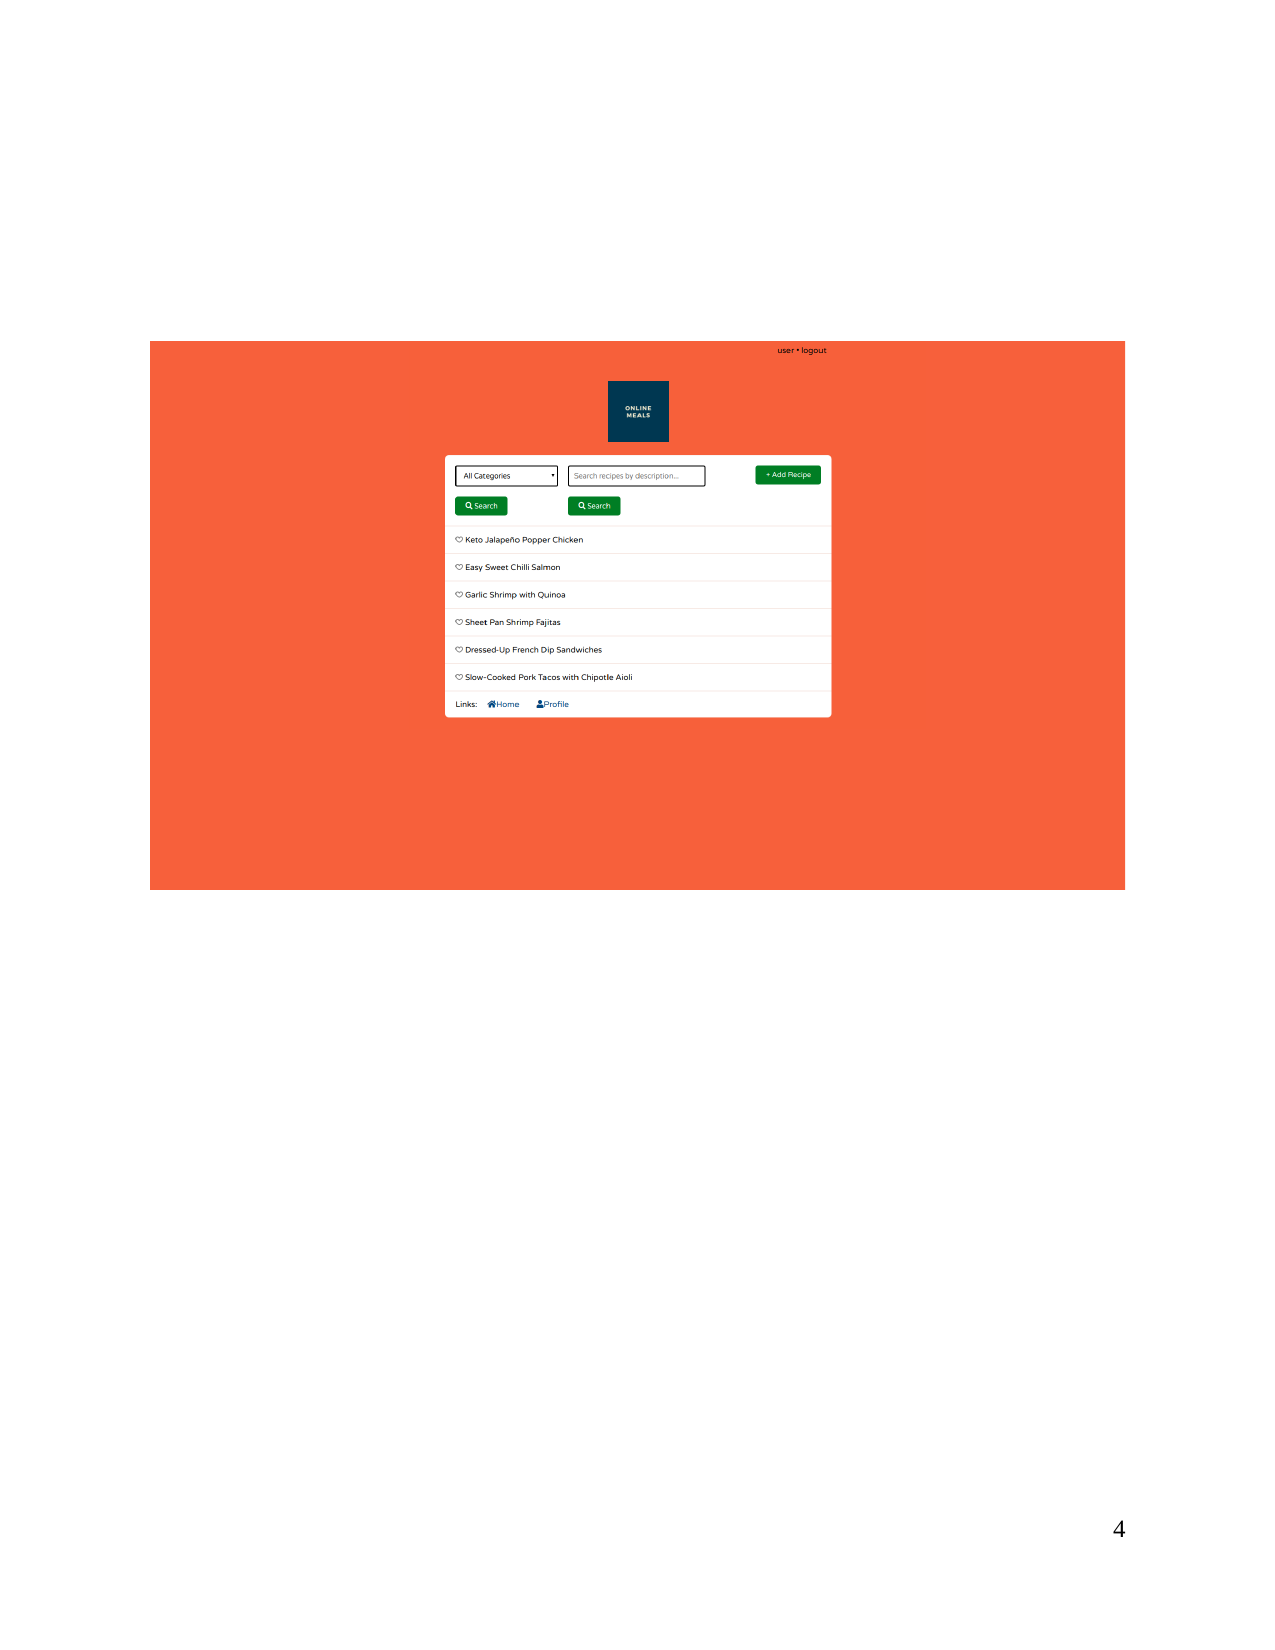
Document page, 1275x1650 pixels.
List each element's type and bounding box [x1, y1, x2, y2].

picture [150, 341, 1126, 890]
